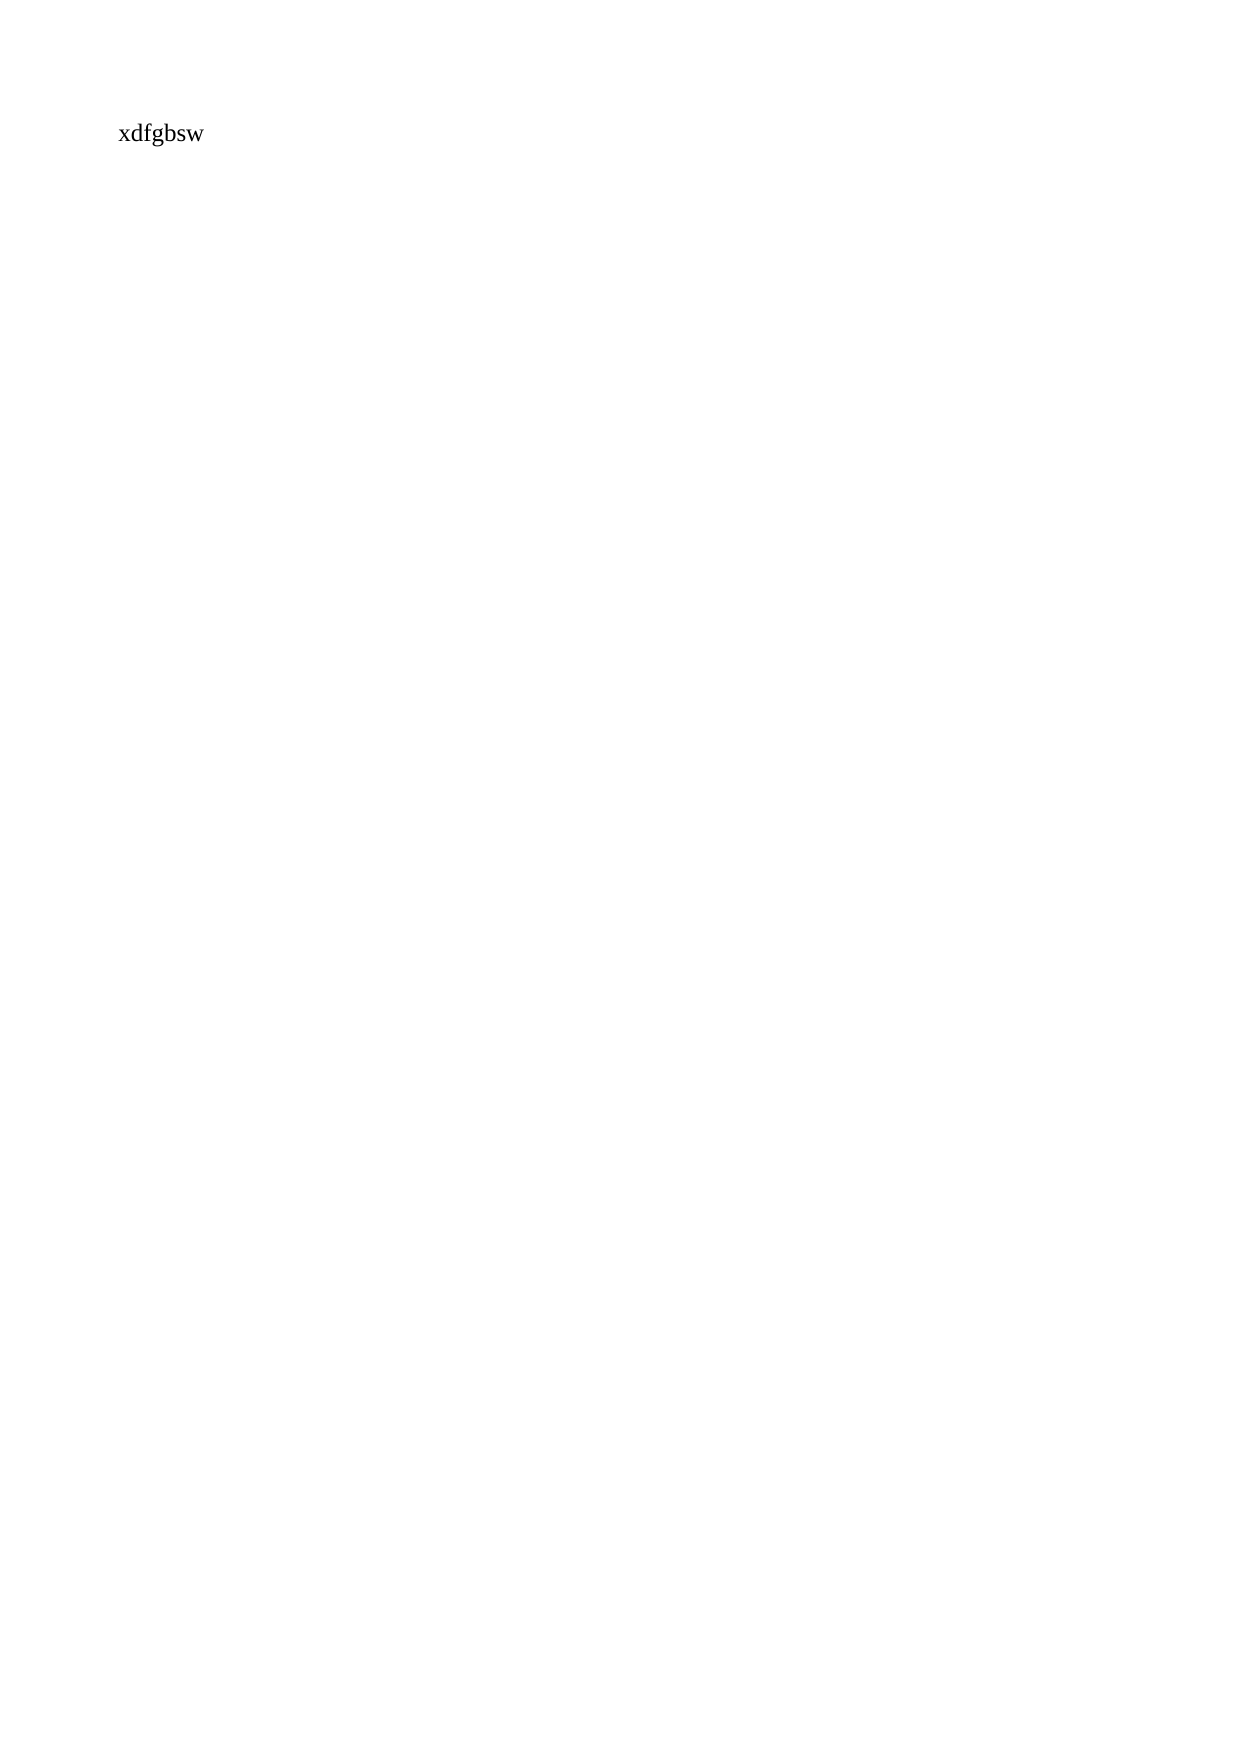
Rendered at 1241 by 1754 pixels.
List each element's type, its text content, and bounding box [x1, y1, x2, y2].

text xdfgbsw [118, 118, 1122, 147]
